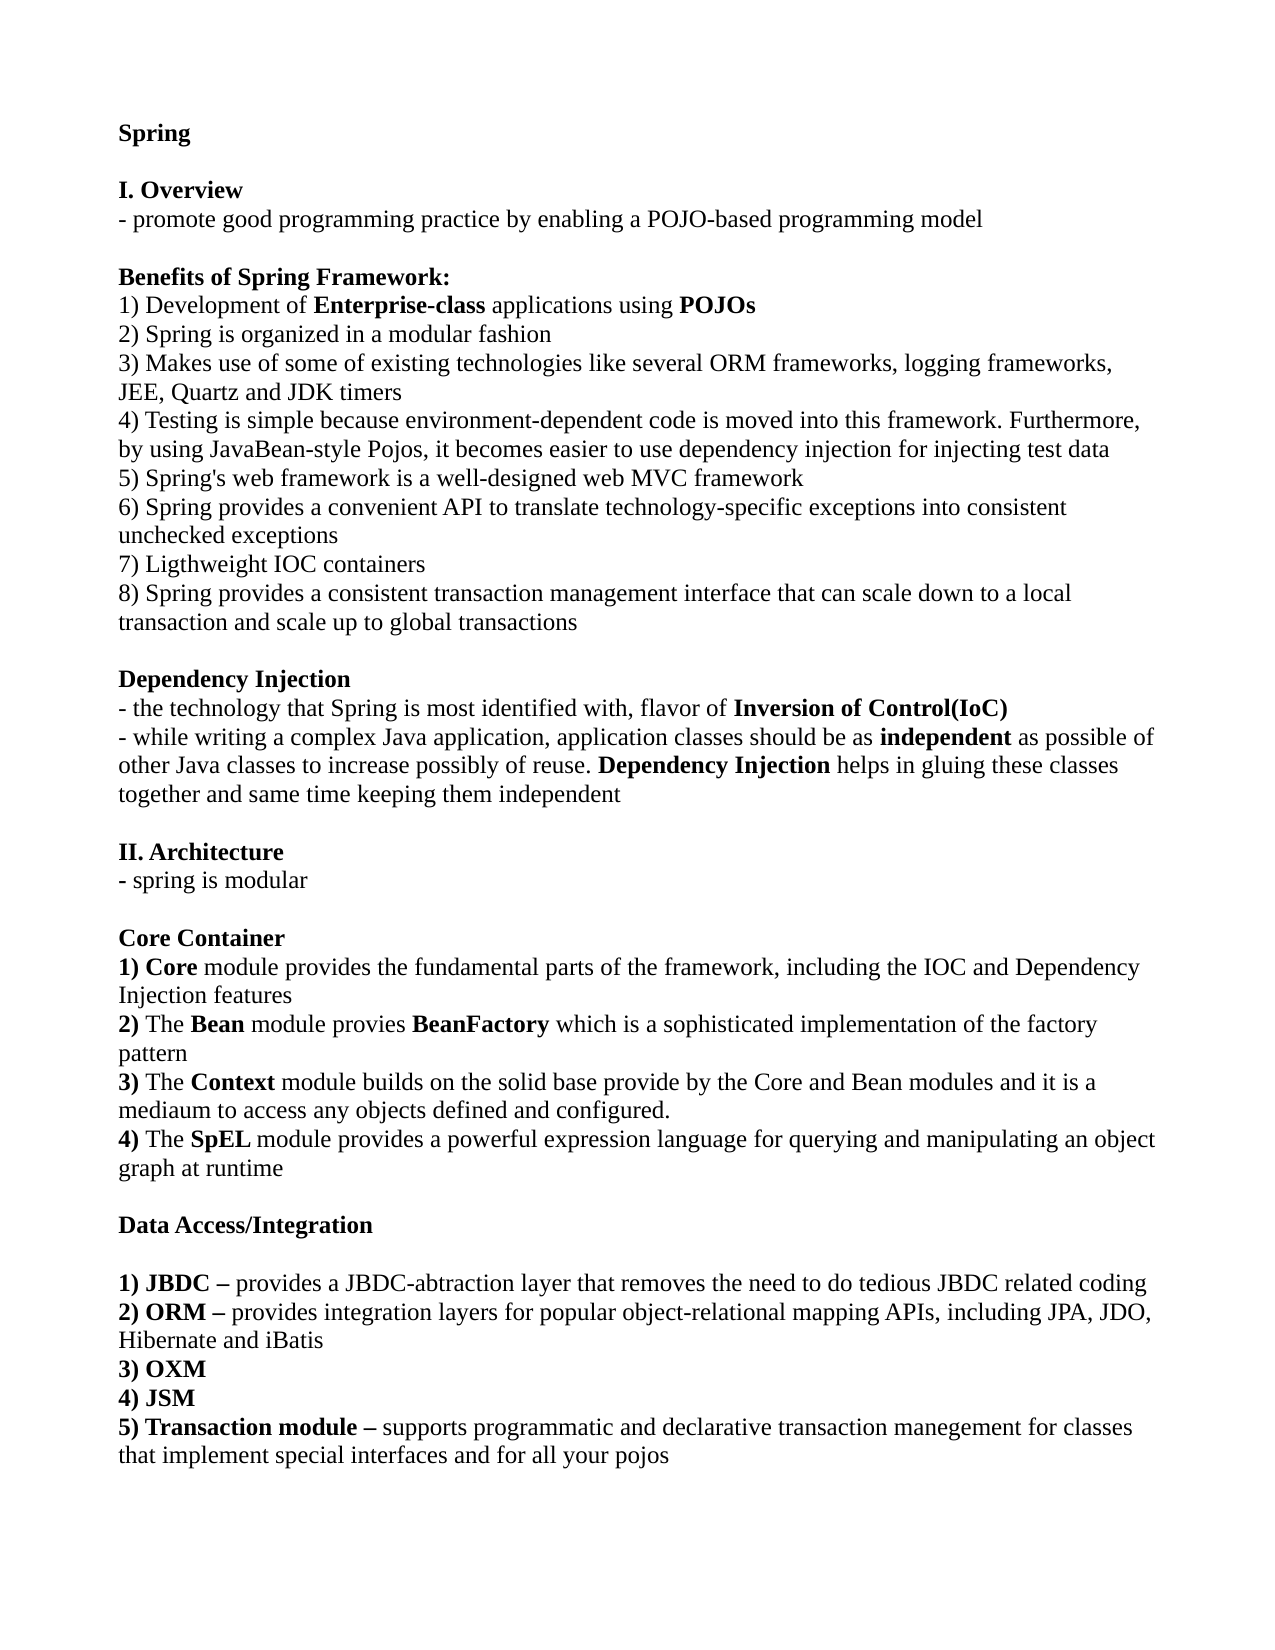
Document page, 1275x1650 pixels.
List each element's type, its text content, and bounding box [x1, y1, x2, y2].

text Benefits of Spring Framework: [118, 262, 1157, 291]
text II. Architecture [118, 837, 1157, 866]
text 3) The Context module builds on the solid base provide by the Core and Bean modules and it is a mediaum to access any objects defined and configured. [118, 1067, 1157, 1124]
text Dependency Injection [118, 664, 1157, 693]
text 5) Transaction module – supports programmatic and declarative transaction manegement for classes that implement special interfaces and for all your pojos [118, 1412, 1157, 1469]
text 4) JSM [118, 1383, 1157, 1412]
text 2) The Bean module provies BeanFactory which is a sophisticated implementation of the factory pattern [118, 1009, 1157, 1067]
text I. Overview [118, 176, 1157, 204]
text 4) Testing is simple because environment-dependent code is moved into this framework. Furthermore, by using JavaBean-style Pojos, it becomes easier to use dependency injection for injecting test data [118, 406, 1157, 463]
text - while writing a complex Java application, application classes should be as independent as possible of other Java classes to increase possibly of reuse. Dependency Injection helps in gluing these classes together and same time keeping them independent [118, 722, 1157, 808]
text 8) Spring provides a consistent transaction management interface that can scale down to a local transaction and scale up to global transactions [118, 578, 1157, 636]
text 2) ORM – provides integration layers for popular object-relational mapping APIs, including JPA, JDO, Hibernate and iBatis [118, 1297, 1157, 1354]
text - the technology that Spring is most identified with, flavor of Inversion of Control(IoC) [118, 693, 1157, 722]
text Spring [118, 118, 1157, 147]
text 1) Core module provides the fundamental parts of the framework, including the IOC and Dependency Injection features [118, 952, 1157, 1009]
text 2) Spring is organized in a modular fashion [118, 319, 1157, 348]
text 3) Makes use of some of existing technologies like several ORM frameworks, logging frameworks, JEE, Quartz and JDK timers [118, 348, 1157, 406]
text 1) JBDC – provides a JBDC-abtraction layer that removes the need to do tedious JBDC related coding [118, 1268, 1157, 1297]
text 1) Development of Enterprise-class applications using POJOs [118, 291, 1157, 319]
text 7) Ligthweight IOC containers [118, 549, 1157, 578]
text 3) OXM [118, 1354, 1157, 1383]
text - spring is modular [118, 866, 1157, 894]
text 6) Spring provides a convenient API to translate technology-specific exceptions into consistent unchecked exceptions [118, 492, 1157, 549]
text Core Container [118, 923, 1157, 952]
text - promote good programming practice by enabling a POJO-based programming model [118, 204, 1157, 233]
text 5) Spring's web framework is a well-designed web MVC framework [118, 463, 1157, 492]
text Data Access/Integration [118, 1211, 1157, 1239]
text 4) The SpEL module provides a powerful expression language for querying and manipulating an object graph at runtime [118, 1124, 1157, 1182]
